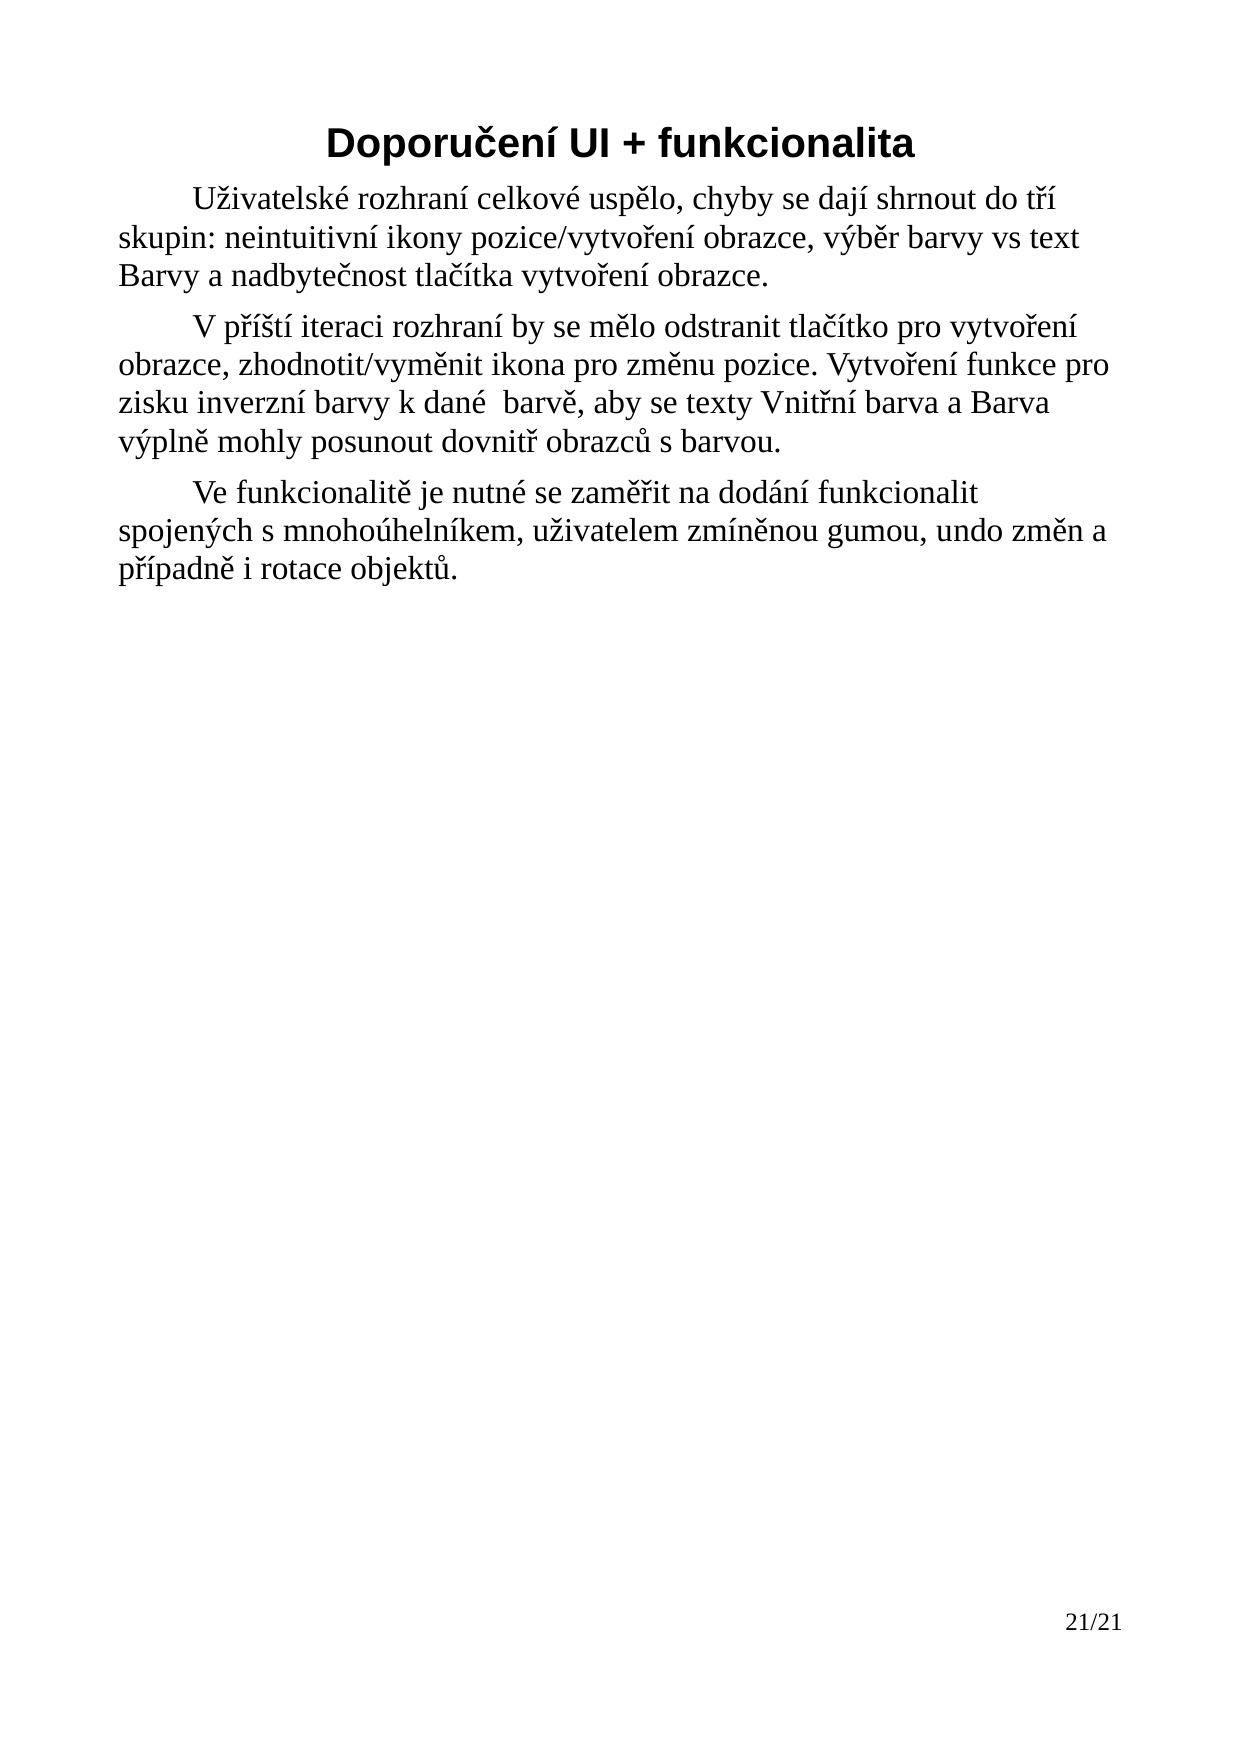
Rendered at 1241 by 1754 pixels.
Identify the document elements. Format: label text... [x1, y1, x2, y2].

text Uživatelské rozhraní celkové uspělo, chyby se dají shrnout do tří skupin: neintuitivní ikony pozice/vytvoření obrazce, výběr barvy vs text Barvy a nadbytečnost tlačítka vytvoření obrazce. [118, 178, 1122, 293]
text V příští iteraci rozhraní by se mělo odstranit tlačítko pro vytvoření obrazce, zhodnotit/vyměnit ikona pro změnu pozice. Vytvoření funkce pro zisku inverzní barvy k dané barvě, aby se texty Vnitřní barva a Barva výplně mohly posunout dovnitř obrazců s barvou. [118, 306, 1122, 459]
text Ve funkcionalitě je nutné se zaměřit na dodání funkcionalit spojených s mnohoúhelníkem, uživatelem zmíněnou gumou, undo změn a případně i rotace objektů. [118, 472, 1122, 587]
subtitle Doporučení UI + funkcionalita [118, 118, 1122, 166]
